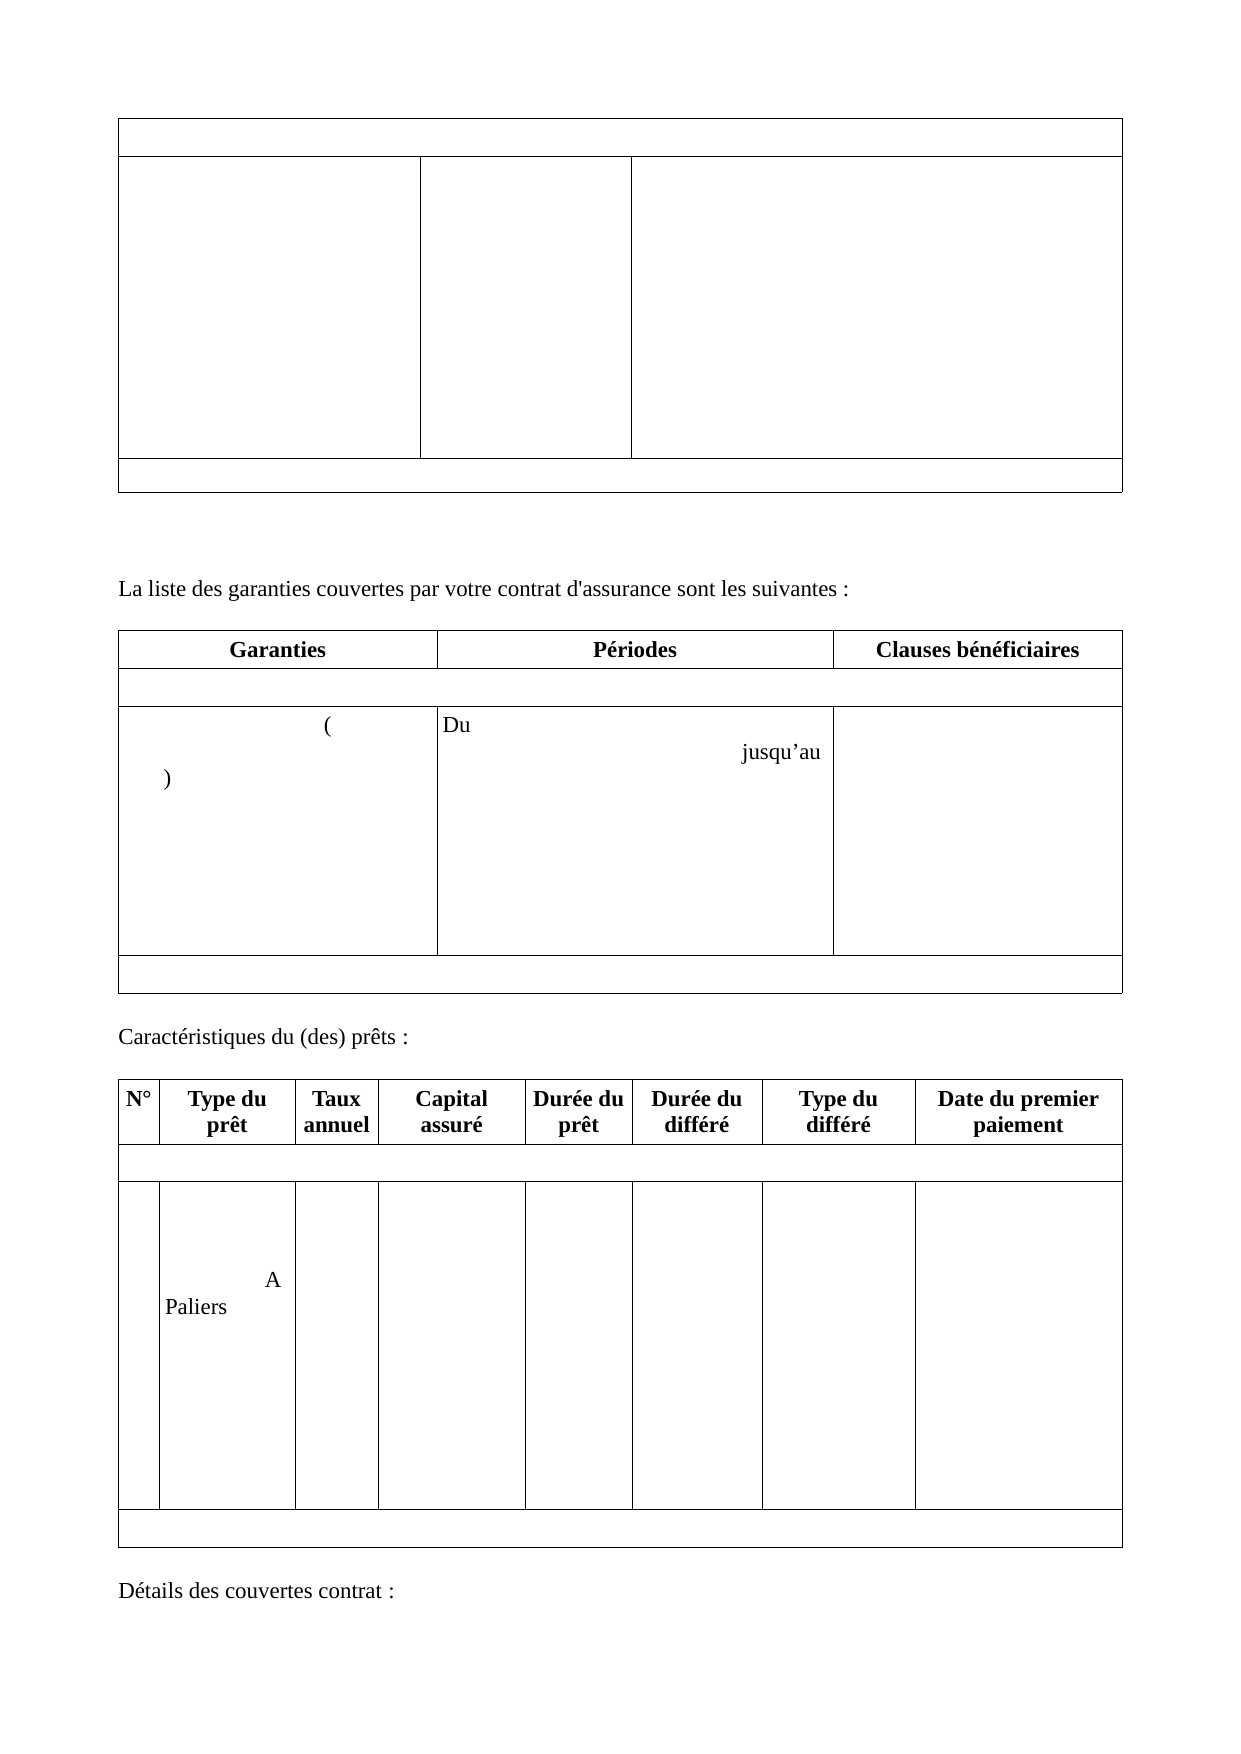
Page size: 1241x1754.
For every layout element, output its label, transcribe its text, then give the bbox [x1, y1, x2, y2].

table_header Clauses bénéficiaires [834, 631, 1122, 668]
table_cell <loan.order> [119, 1182, 159, 1509]
table_cell <for each="covered_element in contract.covered_elements"> [119, 119, 1122, 156]
text <if test="len(contract.used_loans)>0"> [118, 548, 1122, 575]
table_cell <format_date(covered_element.party.birth_date, user.language)> [421, 157, 631, 457]
table_cell <loan.deferral_duration> [633, 1182, 762, 1509]
table_cell <covered_element.party.gender_string> <covered_element.party.name> <covered_element.party.first_name> [119, 157, 420, 457]
table_header Garanties [119, 631, 437, 668]
table_cell <loan.deferral_string> [763, 1182, 915, 1509]
table_header Type du différé [763, 1080, 915, 1143]
table_cell <option.rec_name>(<option.coverage.insurance_kind_string>) <option.coverage.description> [119, 707, 437, 954]
table_cell <format_date(loan.first_payment_date, contract.subscriber.lang)> [916, 1182, 1122, 1509]
text Détails des couvertes contrat : [118, 1577, 1122, 1604]
table_header N° [119, 1080, 159, 1143]
table_cell <for each="loan in contract.used_loans"> [119, 1145, 1122, 1181]
table_cell </for> [119, 459, 1122, 492]
table_cell </for> [119, 956, 1122, 992]
table_cell Du <format_date(option.start_date, contract.subscriber.lang)> jusqu’au <format_date(option.end_date, contract.subscriber.lang)> [438, 707, 833, 954]
table_cell <if test="loan.kind=='graduated'">A Paliers</if><if test="not loan.kind=='graduated'"><loan.kind_string></if> [160, 1182, 295, 1509]
table_header Capital assuré [379, 1080, 525, 1143]
table_header Taux annuel [296, 1080, 378, 1143]
table_cell <choose> <when test="len(getattr(option, 'customizes_beneficiary', []))>0"> <option.customized_beneficiary_clause> </when> </choose> [834, 707, 1122, 954]
table_header Durée du prêt [526, 1080, 632, 1143]
text <if test="getattr(contract,'used_loans',None)"> [118, 522, 1122, 548]
table_header Date du premier paiement [916, 1080, 1122, 1143]
table_header Type du prêt [160, 1080, 295, 1143]
table_cell </for> [119, 1510, 1122, 1547]
text La liste des garanties couvertes par votre contrat d'assurance sont les suivantes : [118, 575, 1122, 601]
table_cell <for each="contact in contract.get_contacts(date=contract.start_date,type_='covered_party')"> <if test="contact.address and contact.party == covered_element.party"> <for each="line in contact.address.full_address.split('\n')"> <line> </for> </if> </for> [632, 157, 1122, 457]
text Caractéristiques du (des) prêts : [118, 1023, 1122, 1049]
table_cell <loan.rate> [296, 1182, 378, 1509]
table_cell <loan.duration> [526, 1182, 632, 1509]
table_header Périodes [438, 631, 833, 668]
table_cell <for each="option in contract.covered_element_options"> [119, 669, 1122, 706]
table_header Durée du différé [633, 1080, 762, 1143]
table_cell <format_currency(loan.amount, Party.lang, loan.currency)> [379, 1182, 525, 1509]
